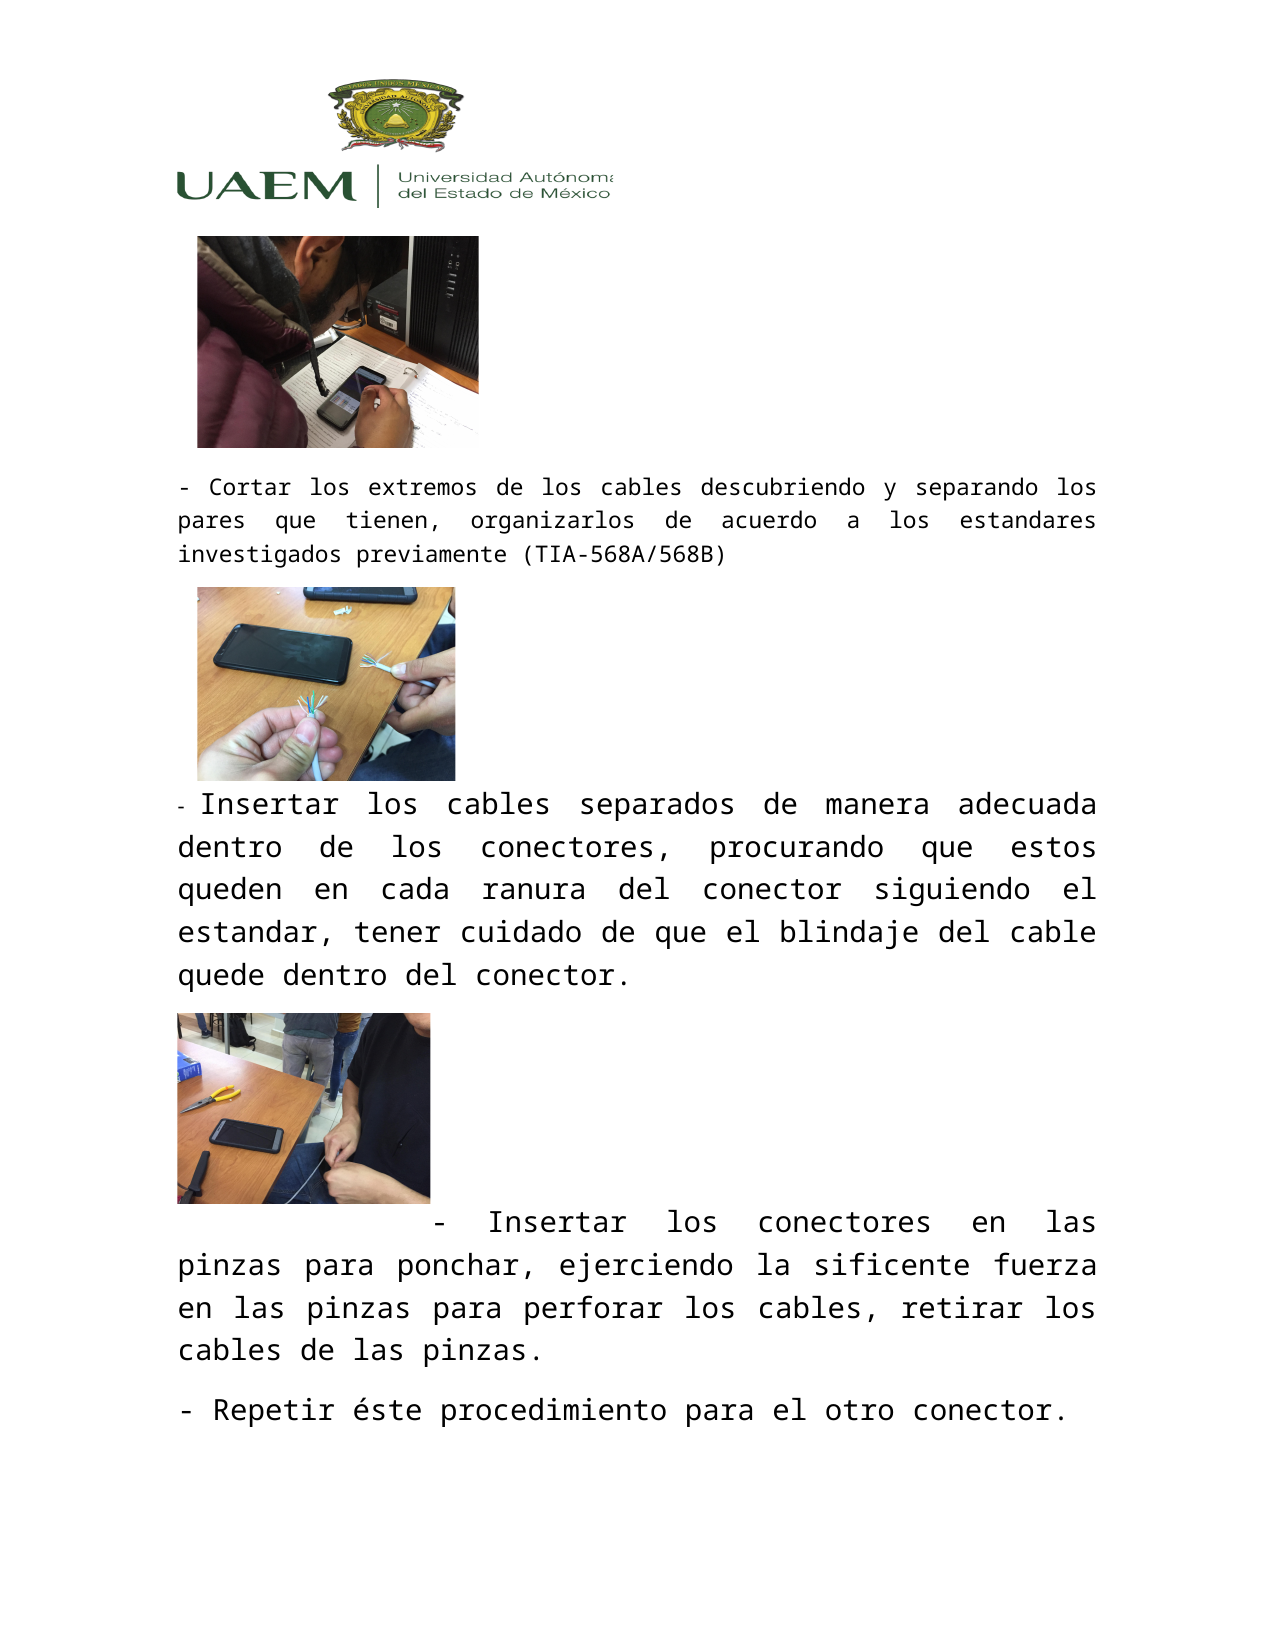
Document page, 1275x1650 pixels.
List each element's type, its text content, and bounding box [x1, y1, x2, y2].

text - Repetir éste procedimiento para el otro conector. [177, 1389, 1098, 1429]
picture [177, 73, 614, 208]
picture [197, 587, 456, 781]
text - Insertar los cables separados de manera adecuada dentro de los conectores, procurando que estos queden en cada ranura del conector siguiendo el estandar, tener cuidado de que el blindaje del cable quede dentro del conector. [177, 783, 1098, 994]
picture [177, 1013, 431, 1204]
picture [197, 236, 479, 448]
text - Cortar los extremos de los cables descubriendo y separando los pares que tienen, organizarlos de acuerdo a los estandares investigados previamente (TIA-568A/568B) [177, 471, 1098, 569]
text - Insertar los conectores en las pinzas para ponchar, ejerciendo la sificente fuerza en las pinzas para perforar los cables, retirar los cables de las pinzas. [177, 1201, 1098, 1369]
